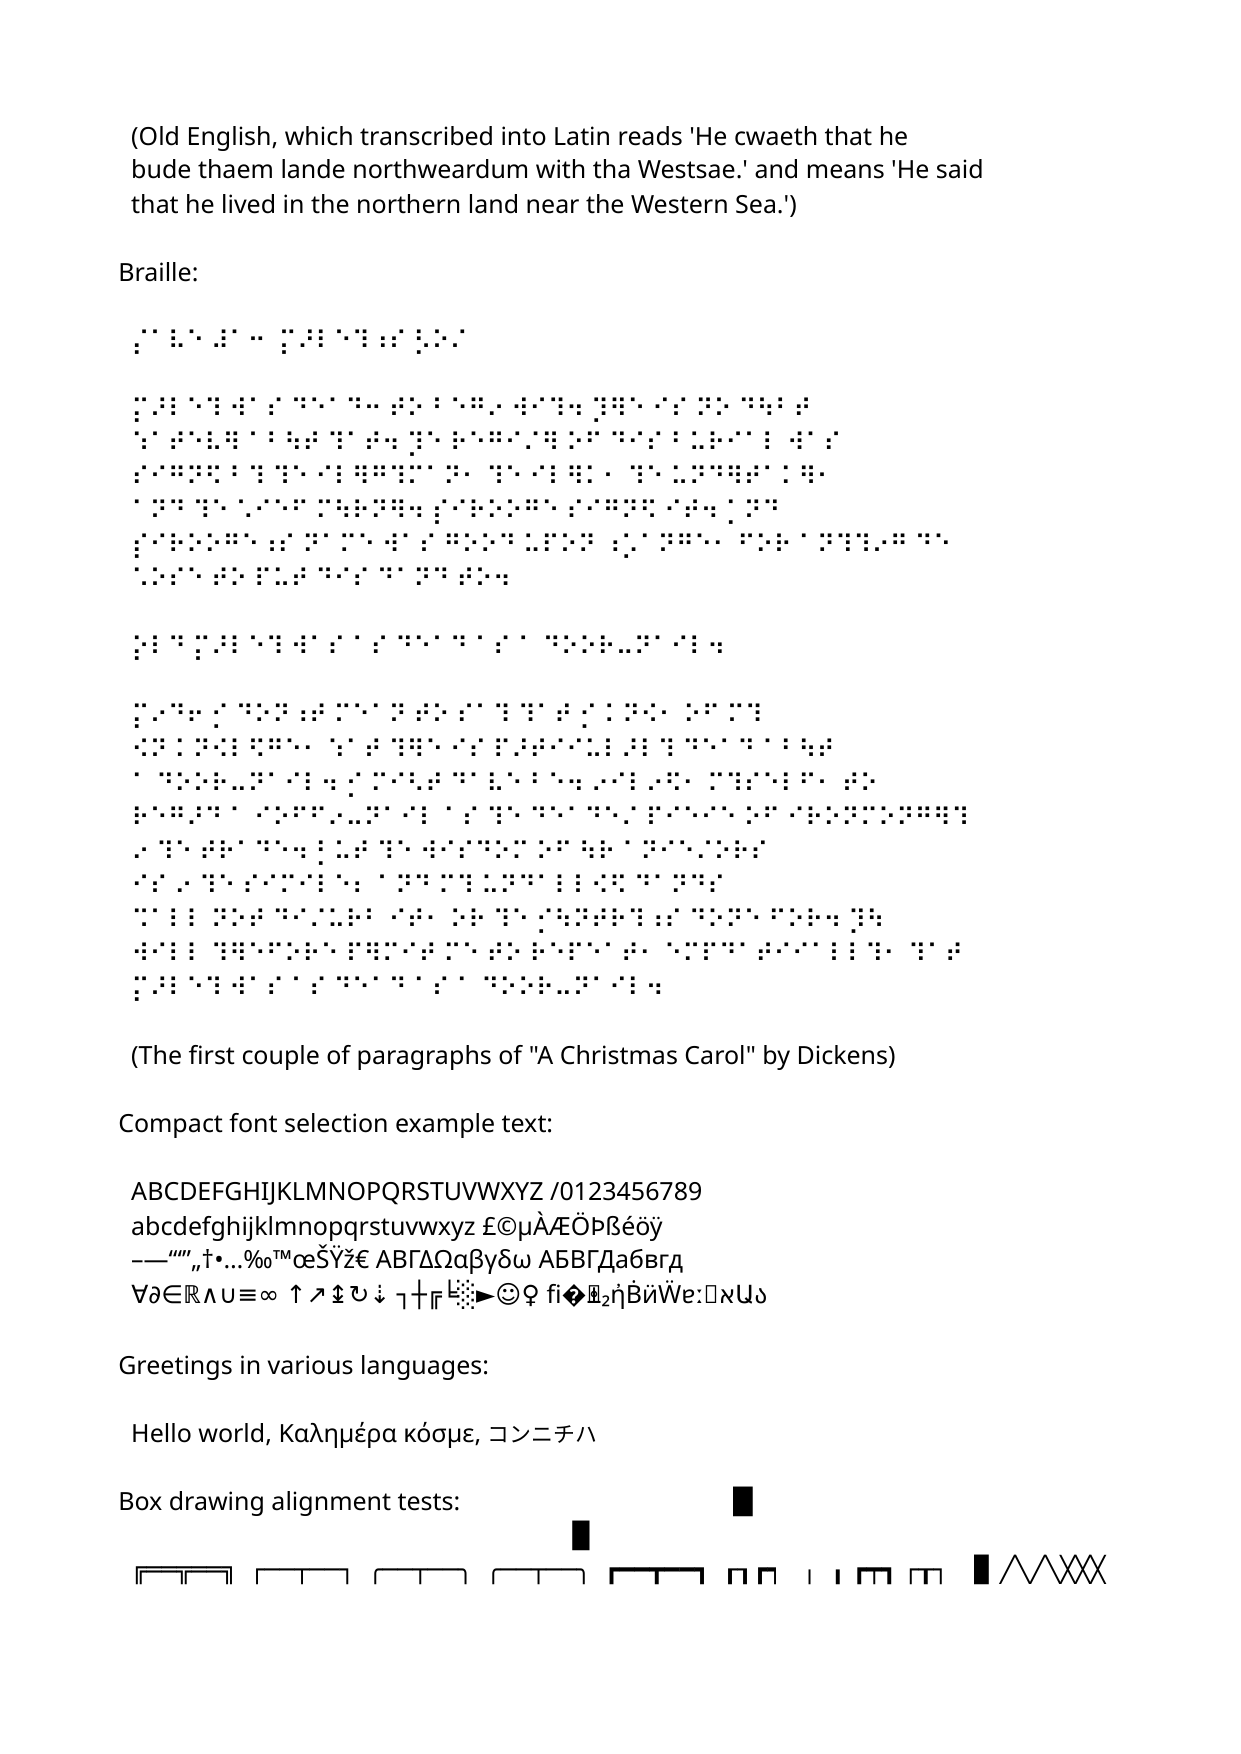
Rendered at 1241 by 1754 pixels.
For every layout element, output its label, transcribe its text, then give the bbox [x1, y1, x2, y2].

text ⠩⠁⠇⠇ ⠝⠕⠞ ⠙⠊⠌⠥⠗⠃ ⠊⠞⠂ ⠕⠗ ⠹⠑ ⡊⠳⠝⠞⠗⠹⠰⠎ ⠙⠕⠝⠑ ⠋⠕⠗⠲ ⡹⠳ [118, 902, 1122, 936]
text ⠁⠝⠙ ⠹⠑ ⠡⠊⠑⠋ ⠍⠳⠗⠝⠻⠲ ⡎⠊⠗⠕⠕⠛⠑ ⠎⠊⠛⠝⠫ ⠊⠞⠲ ⡁⠝⠙ [118, 493, 1122, 527]
text –—‘“”„†•…‰™œŠŸž€ ΑΒΓΔΩαβγδω АБВГДабвгд [118, 1242, 1122, 1276]
text ⡕⠇⠙ ⡍⠜⠇⠑⠹ ⠺⠁⠎ ⠁⠎ ⠙⠑⠁⠙ ⠁⠎ ⠁ ⠙⠕⠕⠗⠤⠝⠁⠊⠇⠲ [118, 629, 1122, 663]
text ⠪⠝ ⠅⠝⠪⠇⠫⠛⠑⠂ ⠱⠁⠞ ⠹⠻⠑ ⠊⠎ ⠏⠜⠞⠊⠊⠥⠇⠜⠇⠹ ⠙⠑⠁⠙ ⠁⠃⠳⠞ [118, 731, 1122, 765]
text abcdefghijklmnopqrstuvwxyz £©µÀÆÖÞßéöÿ [118, 1208, 1122, 1242]
text that he lived in the northern land near the Western Sea.') [118, 186, 1122, 220]
text Hello world, Καλημέρα κόσμε, コンニチハ [118, 1415, 1122, 1449]
text ⠱⠁⠞⠑⠧⠻ ⠁⠃⠳⠞ ⠹⠁⠞⠲ ⡹⠑ ⠗⠑⠛⠊⠌⠻ ⠕⠋ ⠙⠊⠎ ⠃⠥⠗⠊⠁⠇ ⠺⠁⠎ [118, 425, 1122, 459]
text ╔══╦══╗ ┌──┬──┐ ╭──┬──╮ ╭──┬──╮ ┏━━┳━━┓ ┎┒┏┑ ╷ ╻ ┏┯┓ ┌┰┐ ▊ ╱╲╱╲╳╳╳ [118, 1552, 1122, 1586]
text ∀∂∈ℝ∧∪≡∞ ↑↗↨↻⇣ ┐┼╔╘░►☺♀ ﬁ�⑀₂ἠḂӥẄɐː⍎אԱა [118, 1276, 1122, 1313]
text ⡍⠜⠇⠑⠹ ⠺⠁⠎ ⠙⠑⠁⠙⠒ ⠞⠕ ⠃⠑⠛⠔ ⠺⠊⠹⠲ ⡹⠻⠑ ⠊⠎ ⠝⠕ ⠙⠳⠃⠞ [118, 391, 1122, 425]
text Compact font selection example text: [118, 1106, 1122, 1140]
text bude thaem lande northweardum with tha Westsae.' and means 'He said [118, 152, 1122, 186]
text ABCDEFGHIJKLMNOPQRSTUVWXYZ /0123456789 [118, 1174, 1122, 1208]
text Greetings in various languages: [118, 1347, 1122, 1381]
text ⠎⠊⠛⠝⠫ ⠃⠹ ⠹⠑ ⠊⠇⠻⠛⠹⠍⠁⠝⠂ ⠹⠑ ⠊⠇⠻⠅⠂ ⠹⠑ ⠥⠝⠙⠻⠞⠁⠅⠻⠂ [118, 459, 1122, 493]
text ⡌⠁⠧⠑ ⠼⠁⠒ ⡍⠜⠇⠑⠹⠰⠎ ⡣⠕⠌ [118, 322, 1122, 357]
text Box drawing alignment tests: █ [118, 1483, 1122, 1518]
text (The first couple of paragraphs of "A Christmas Carol" by Dickens) [118, 1038, 1122, 1072]
text ⠊⠎ ⠔ ⠹⠑ ⠎⠊⠍⠊⠇⠑⠆ ⠁⠝⠙ ⠍⠹ ⠥⠝⠙⠁⠇⠇⠪⠫ ⠙⠁⠝⠙⠎ [118, 867, 1122, 902]
text ⡍⠔⠙⠖ ⡊ ⠙⠕⠝⠰⠞ ⠍⠑⠁⠝ ⠞⠕ ⠎⠁⠹ ⠹⠁⠞ ⡊ ⠅⠝⠪⠂ ⠕⠋ ⠍⠹ [118, 697, 1122, 731]
text ⠺⠊⠇⠇ ⠹⠻⠑⠋⠕⠗⠑ ⠏⠻⠍⠊⠞ ⠍⠑ ⠞⠕ ⠗⠑⠏⠑⠁⠞⠂ ⠑⠍⠏⠙⠁⠞⠊⠊⠁⠇⠇⠹⠂ ⠹⠁⠞ [118, 936, 1122, 970]
text (Old English, which transcribed into Latin reads 'He cwaeth that he [118, 118, 1122, 152]
text ⡎⠊⠗⠕⠕⠛⠑⠰⠎ ⠝⠁⠍⠑ ⠺⠁⠎ ⠛⠕⠕⠙ ⠥⠏⠕⠝ ⠰⡡⠁⠝⠛⠑⠂ ⠋⠕⠗ ⠁⠝⠹⠹⠔⠛ ⠙⠑ [118, 527, 1122, 561]
text ⠗⠑⠛⠜⠙ ⠁ ⠊⠕⠋⠋⠔⠤⠝⠁⠊⠇ ⠁⠎ ⠹⠑ ⠙⠑⠁⠙⠑⠌ ⠏⠊⠑⠊⠑ ⠕⠋ ⠊⠗⠕⠝⠍⠕⠝⠛⠻⠹ [118, 799, 1122, 833]
text ⡍⠜⠇⠑⠹ ⠺⠁⠎ ⠁⠎ ⠙⠑⠁⠙ ⠁⠎ ⠁ ⠙⠕⠕⠗⠤⠝⠁⠊⠇⠲ [118, 970, 1122, 1004]
text ▉ [118, 1518, 1122, 1552]
text ⠔ ⠹⠑ ⠞⠗⠁⠙⠑⠲ ⡃⠥⠞ ⠹⠑ ⠺⠊⠎⠙⠕⠍ ⠕⠋ ⠳⠗ ⠁⠝⠊⠑⠌⠕⠗⠎ [118, 833, 1122, 867]
text ⠁ ⠙⠕⠕⠗⠤⠝⠁⠊⠇⠲ ⡊ ⠍⠊⠣⠞ ⠙⠁⠧⠑ ⠃⠑⠲ ⠔⠊⠇⠔⠫⠂ ⠍⠹⠎⠑⠇⠋⠂ ⠞⠕ [118, 765, 1122, 799]
text Braille: [118, 254, 1122, 288]
text ⠡⠕⠎⠑ ⠞⠕ ⠏⠥⠞ ⠙⠊⠎ ⠙⠁⠝⠙ ⠞⠕⠲ [118, 561, 1122, 595]
